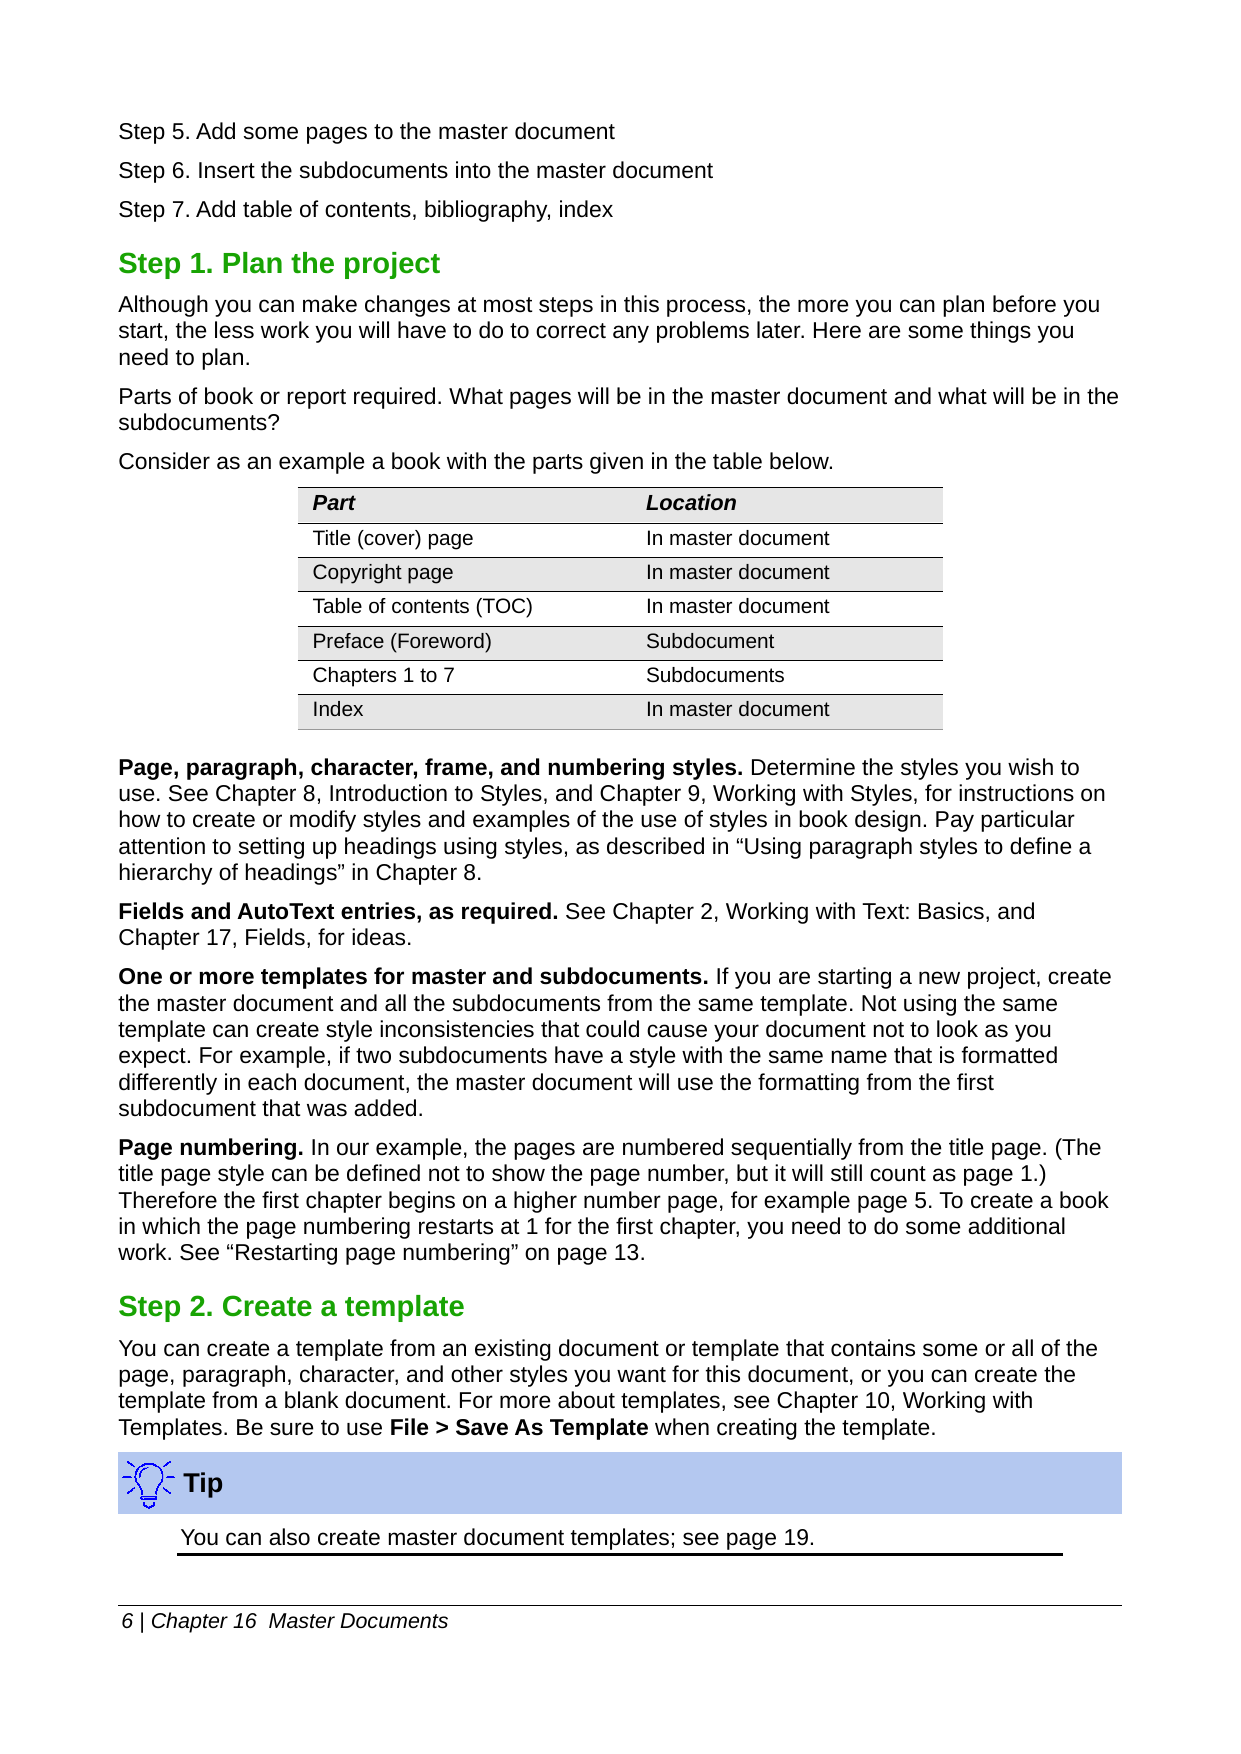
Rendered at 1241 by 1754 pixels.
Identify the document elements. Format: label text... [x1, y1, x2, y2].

text One or more templates for master and subdocuments. If you are starting a new project, create the master document and all the subdocuments from the same template. Not using the same template can create style inconsistencies that could cause your document not to look as you expect. For example, if two subdocuments have a style with the same name that is formatted differently in each document, the master document will use the formatting from the first subdocument that was added. [118, 963, 1122, 1121]
subtitle Step 1. Plan the project [118, 246, 1122, 279]
table_cell In master document [631, 695, 943, 729]
list Although you can make changes at most steps in this process, the more you can plan before you start, the less work you will have to do to correct any problems later. Here are some things you need to plan. [118, 291, 1122, 370]
table_cell Copyright page [298, 558, 631, 591]
table_cell Title (cover) page [298, 524, 631, 557]
table_header Part [298, 488, 631, 522]
table_cell In master document [631, 592, 943, 626]
table_cell In master document [631, 524, 943, 557]
text You can create a template from an existing document or template that contains some or all of the page, paragraph, character, and other styles you want for this document, or you can create the template from a blank document. For more about templates, see Chapter 10, Working with Templates. Be sure to use File > Save As Template when creating the template. [118, 1334, 1122, 1440]
table_cell Subdocument [631, 627, 943, 660]
text You can also create master document templates; see page 19. [177, 1521, 1063, 1553]
table_header Location [631, 488, 943, 522]
subtitle Step 2. Create a template [118, 1289, 1122, 1323]
text Page numbering. In our example, the pages are numbered sequentially from the title page. (The title page style can be defined not to show the page number, but it will still count as page 1.) Therefore the first chapter begins on a higher number page, for example page 5. To create a book in which the page numbering restarts at 1 for the first chapter, you need to do some additional work. See “Restarting page numbering” on page 13. [118, 1134, 1122, 1266]
text Page, paragraph, character, frame, and numbering styles. Determine the styles you wish to use. See Chapter 8, Introduction to Styles, and Chapter 9, Working with Styles, for instructions on how to create or modify styles and examples of the use of styles in book design. Pay particular attention to setting up headings using styles, as described in “Using paragraph styles to define a hierarchy of headings” in Chapter 8. [118, 754, 1122, 886]
text Consider as an example a book with the parts given in the table below. [118, 448, 1122, 474]
table_cell Preface (Foreword) [298, 627, 631, 660]
text Step 6. Insert the subdocuments into the master document [118, 157, 1122, 183]
text Step 5. Add some pages to the master document [118, 118, 1122, 144]
subtitle Tip [118, 1452, 1122, 1514]
text Fields and AutoText entries, as required. See Chapter 2, Working with Text: Basics, and Chapter 17, Fields, for ideas. [118, 898, 1122, 951]
table_cell Chapters 1 to 7 [298, 661, 631, 694]
table_cell In master document [631, 558, 943, 591]
table_cell Subdocuments [631, 661, 943, 694]
text Parts of book or report required. What pages will be in the master document and what will be in the subdocuments? [118, 383, 1122, 435]
table_cell Table of contents (TOC) [298, 592, 631, 626]
picture [119, 1453, 179, 1513]
table_cell Index [298, 695, 631, 729]
text Step 7. Add table of contents, bibliography, index [118, 196, 1122, 222]
